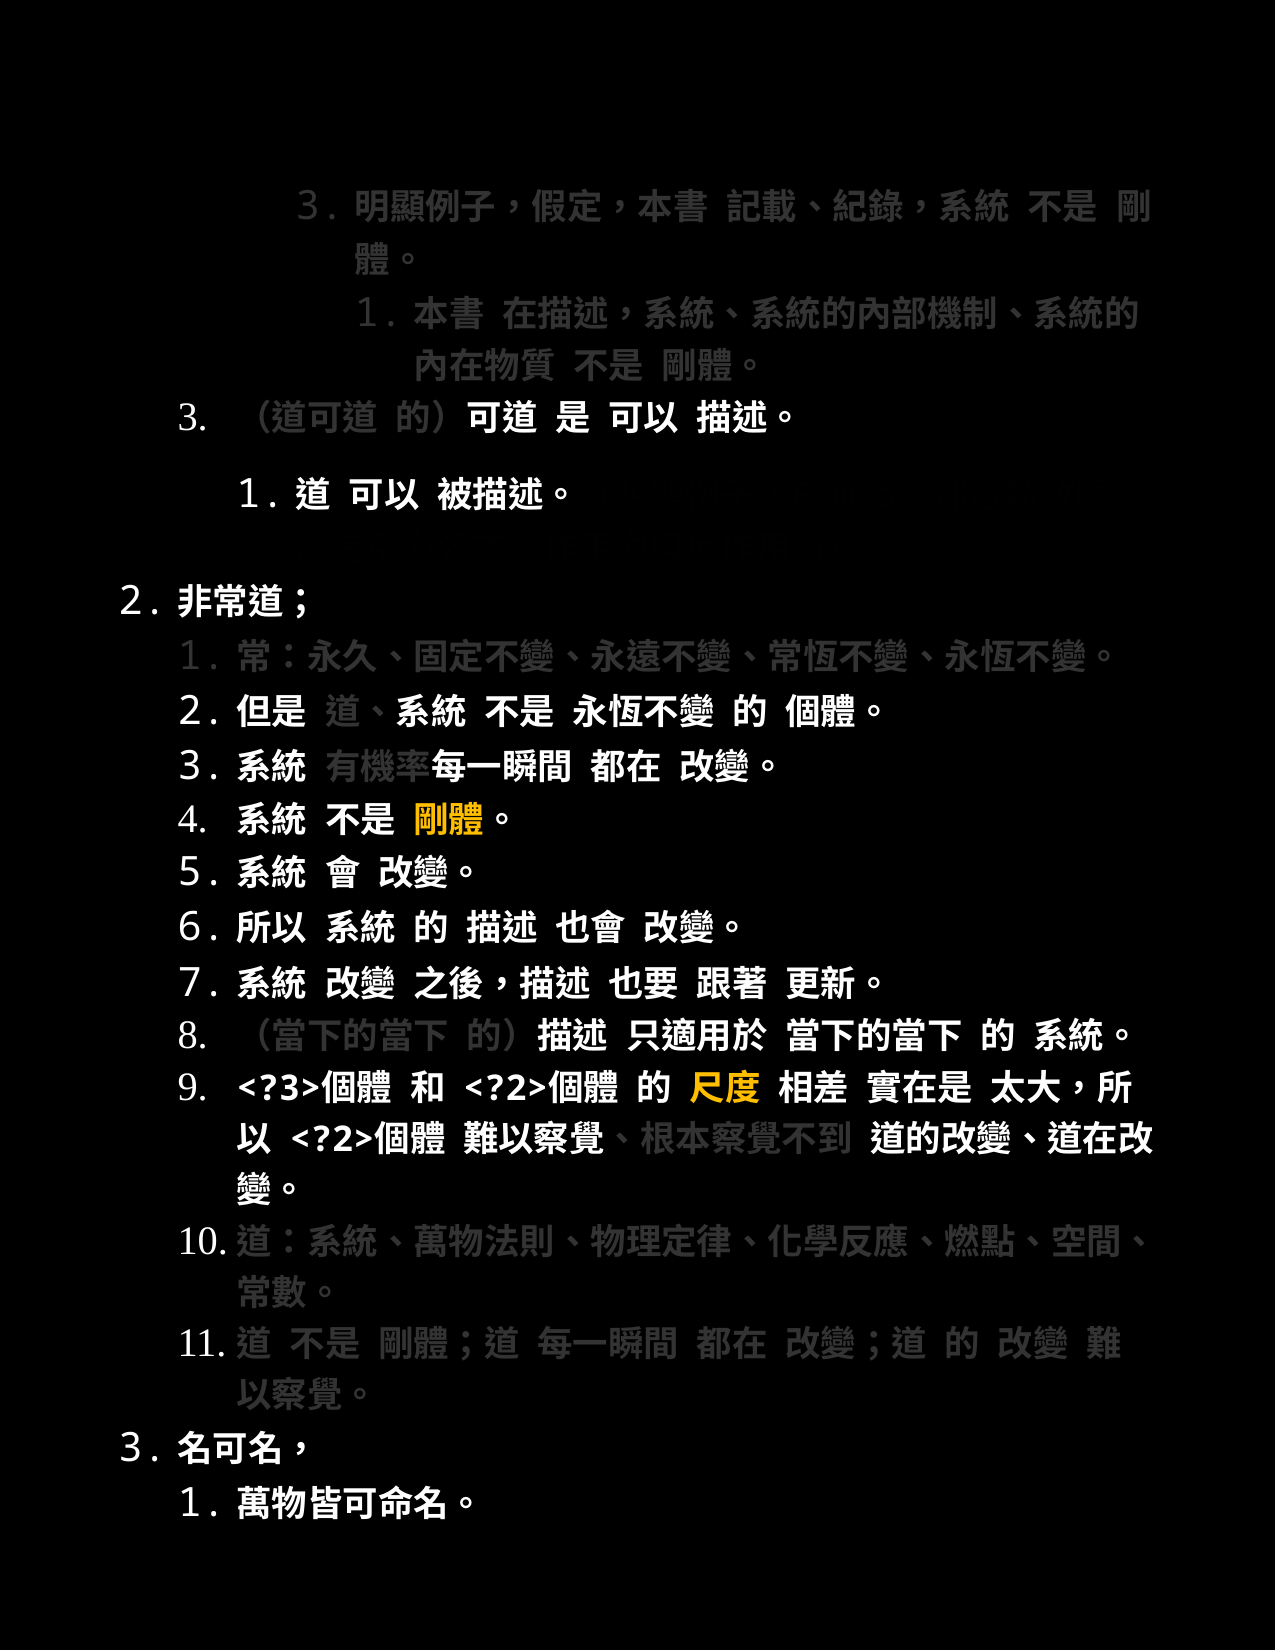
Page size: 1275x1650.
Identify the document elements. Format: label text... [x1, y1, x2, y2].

list 常：永久、固定不變、永遠不變、常恆不變、永恆不變。 [177, 626, 1157, 681]
list 非常道； [118, 571, 1157, 626]
list 道：系統、萬物法則、物理定律、化學反應、燃點、空間、常數。 [177, 1213, 1157, 1316]
list （道可道 的）可道 是 可以 描述。（明顯例子，用 語言文字、幾何圖像、數學公式、數學模型、哲學思想、實際物體、實際例子、假想例子、抽象概念 描述） [177, 389, 1157, 464]
list 系統 不是 剛體。 [177, 791, 1157, 842]
list 名可名， [118, 1418, 1157, 1473]
list 系統 改變 之後，描述 也要 跟著 更新。 [177, 953, 1157, 1008]
list 萬物皆可命名。 [177, 1473, 1157, 1528]
list （當下的當下 的）描述 只適用於 當下的當下 的 系統。 [177, 1008, 1157, 1059]
list 但是 道、系統 不是 永恆不變 的 個體。 [177, 681, 1157, 736]
list 本書 在描述，系統、系統的內部機制、系統的內在物質 不是 剛體。 [354, 283, 1157, 389]
list 系統 會 改變。 [177, 842, 1157, 898]
list 明顯例子，假定，本書 記載、紀錄，系統 不是 剛體。 [295, 176, 1157, 283]
list 道 不是 剛體；道 每一瞬間 都在 改變；道 的 改變 難以察覺。 [177, 1316, 1157, 1418]
list <?3>個體 和 <?2>個體 的 尺度 相差 實在是 太大，所以 <?2>個體 難以察覺、根本察覺不到 道的改變、道在改變。 [177, 1059, 1157, 1213]
list 道 可以 被描述。（明顯例子，F=m*a、都普勒效應、萬有引力公式、作用力與反作用力） [236, 464, 1157, 571]
list 所以 系統 的 描述 也會 改變。 [177, 898, 1157, 953]
list 系統 有機率每一瞬間 都在 改變。 [177, 736, 1157, 791]
